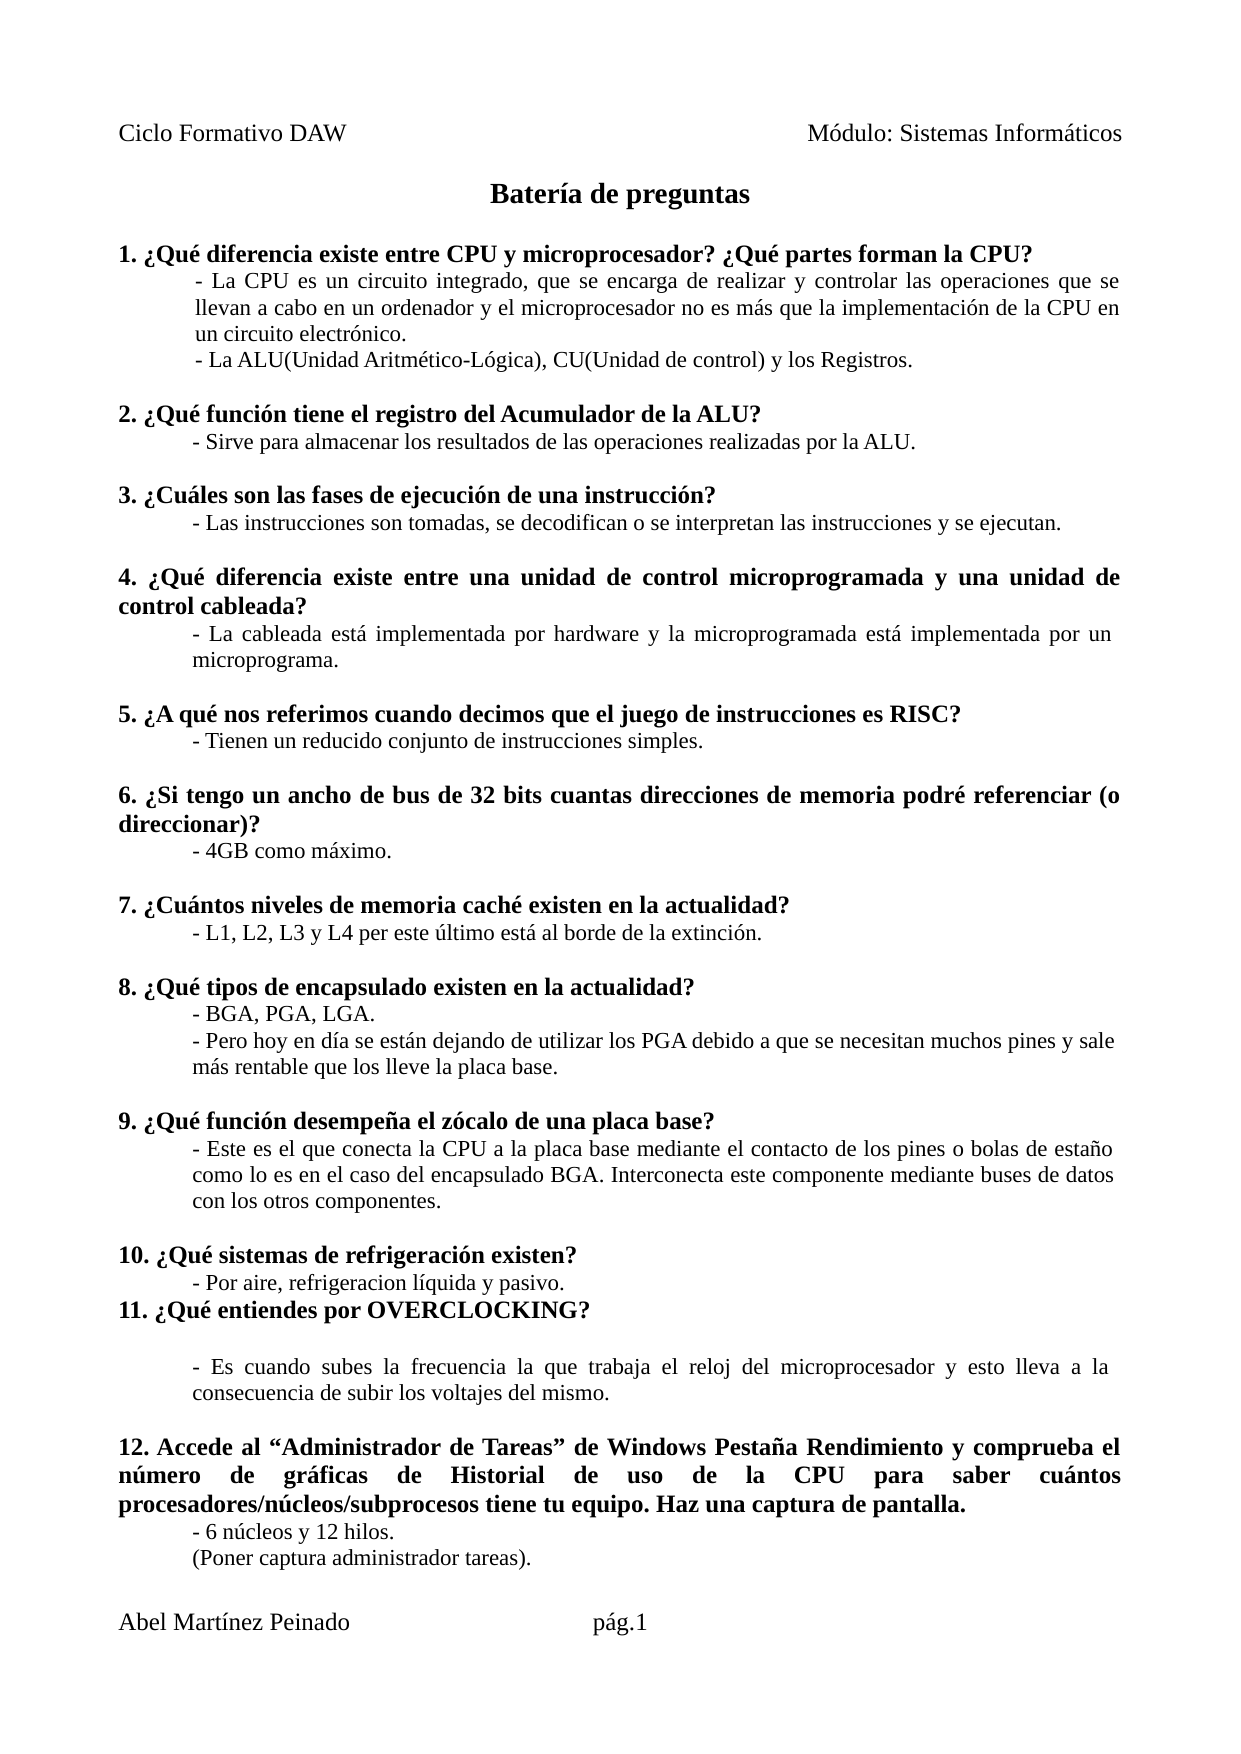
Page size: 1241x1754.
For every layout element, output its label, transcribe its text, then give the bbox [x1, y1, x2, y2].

text - La ALU(Unidad Aritmético-Lógica), CU(Unidad de control) y los Registros. [195, 346, 1122, 373]
text - Pero hoy en día se están dejando de utilizar los PGA debido a que se necesitan muchos pines y sale más rentable que los lleve la placa base. [118, 1027, 1122, 1079]
text 6. ¿Si tengo un ancho de bus de 32 bits cuantas direcciones de memoria podré referenciar (o direccionar)? [118, 780, 1122, 838]
text 10. ¿Qué sistemas de refrigeración existen? [118, 1240, 1122, 1269]
text 9. ¿Qué función desempeña el zócalo de una placa base? [118, 1106, 1122, 1135]
text - La CPU es un circuito integrado, que se encarga de realizar y controlar las operaciones que se llevan a cabo en un ordenador y el microprocesador no es más que la implementación de la CPU en un circuito electrónico. [195, 267, 1122, 346]
text - Las instrucciones son tomadas, se decodifican o se interpretan las instrucciones y se ejecutan. [118, 509, 1122, 536]
text 8. ¿Qué tipos de encapsulado existen en la actualidad? [118, 972, 1122, 1001]
text - Tienen un reducido conjunto de instrucciones simples. [118, 727, 1122, 754]
text - Es cuando subes la frecuencia la que trabaja el reloj del microprocesador y esto lleva a la consecuencia de subir los voltajes del mismo. [118, 1353, 1122, 1405]
text Batería de preguntas [118, 176, 1122, 210]
text (Poner captura administrador tareas). [118, 1544, 1122, 1571]
text - 4GB como máximo. [118, 838, 1122, 864]
text 4. ¿Qué diferencia existe entre una unidad de control microprogramada y una unidad de control cableada? [118, 562, 1122, 619]
text - La cableada está implementada por hardware y la microprogramada está implementada por un microprograma. [118, 619, 1122, 672]
text - L1, L2, L3 y L4 per este último está al borde de la extinción. [118, 919, 1122, 945]
text 1. ¿Qué diferencia existe entre CPU y microprocesador? ¿Qué partes forman la CPU? [118, 239, 1122, 267]
text - Este es el que conecta la CPU a la placa base mediante el contacto de los pines o bolas de estaño como lo es en el caso del encapsulado BGA. Interconecta este componente mediante buses de datos con los otros componentes. [118, 1135, 1122, 1214]
text - Por aire, refrigeracion líquida y pasivo. [118, 1269, 1122, 1295]
text 3. ¿Cuáles son las fases de ejecución de una instrucción? [118, 481, 1122, 509]
text 11. ¿Qué entiendes por OVERCLOCKING? [118, 1295, 1122, 1324]
text 2. ¿Qué función tiene el registro del Acumulador de la ALU? [118, 399, 1122, 428]
text - Sirve para almacenar los resultados de las operaciones realizadas por la ALU. [118, 428, 1122, 454]
text 12. Accede al “Administrador de Tareas” de Windows Pestaña Rendimiento y comprueba el número de gráficas de Historial de uso de la CPU para saber cuántos procesadores/núcleos/subprocesos tiene tu equipo. Haz una captura de pantalla. [118, 1432, 1122, 1518]
text 7. ¿Cuántos niveles de memoria caché existen en la actualidad? [118, 890, 1122, 919]
text 5. ¿A qué nos referimos cuando decimos que el juego de instrucciones es RISC? [118, 699, 1122, 727]
text - BGA, PGA, LGA. [118, 1001, 1122, 1027]
text - 6 núcleos y 12 hilos. [118, 1518, 1122, 1544]
